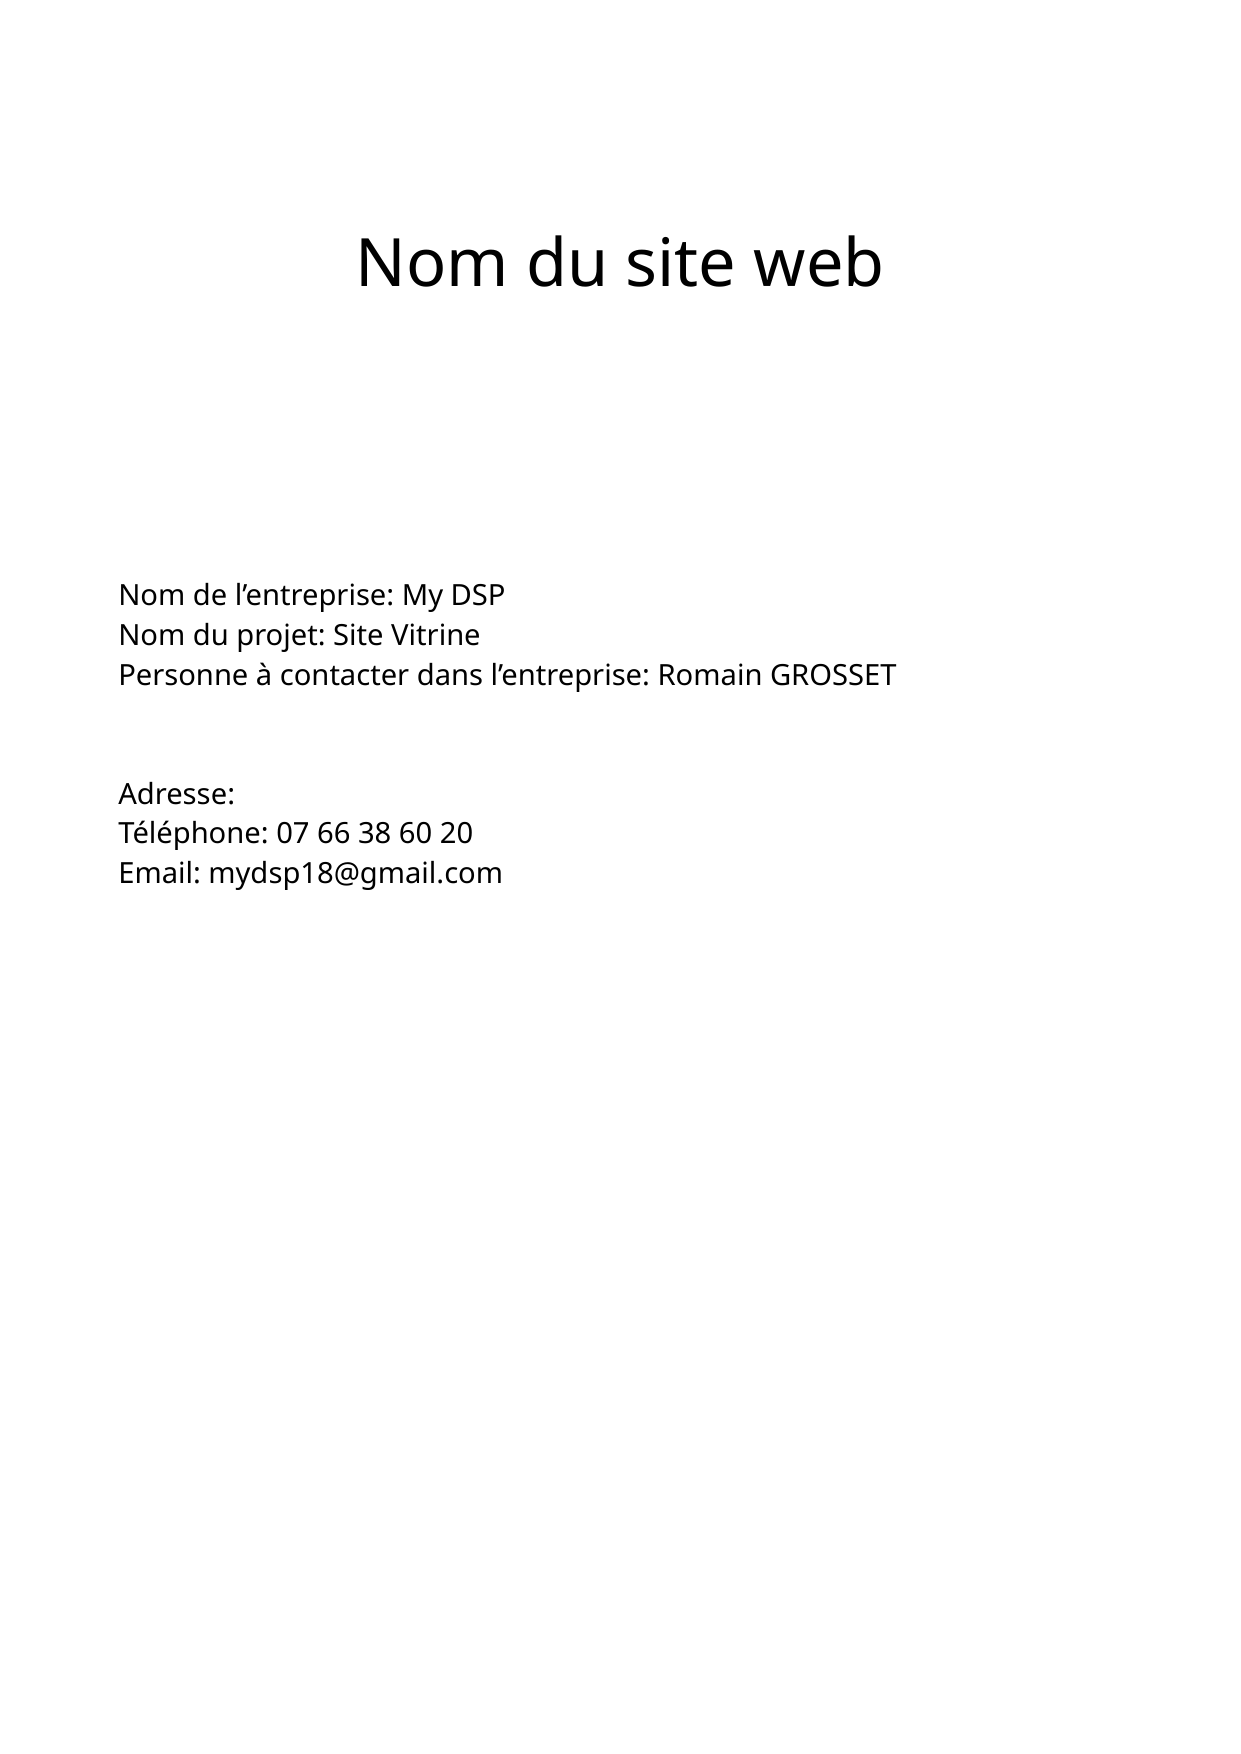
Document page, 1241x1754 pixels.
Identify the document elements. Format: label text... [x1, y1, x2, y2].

text Personne à contacter dans l’entreprise: Romain GROSSET [118, 654, 1122, 693]
text Téléphone: 07 66 38 60 20 [118, 813, 1122, 852]
text Nom du site web [118, 215, 1122, 306]
text Nom du projet: Site Vitrine [118, 614, 1122, 654]
text Nom de l’entreprise: My DSP [118, 574, 1122, 614]
text Email: mydsp18@gmail.com [118, 852, 1122, 892]
text Adresse: [118, 773, 1122, 813]
